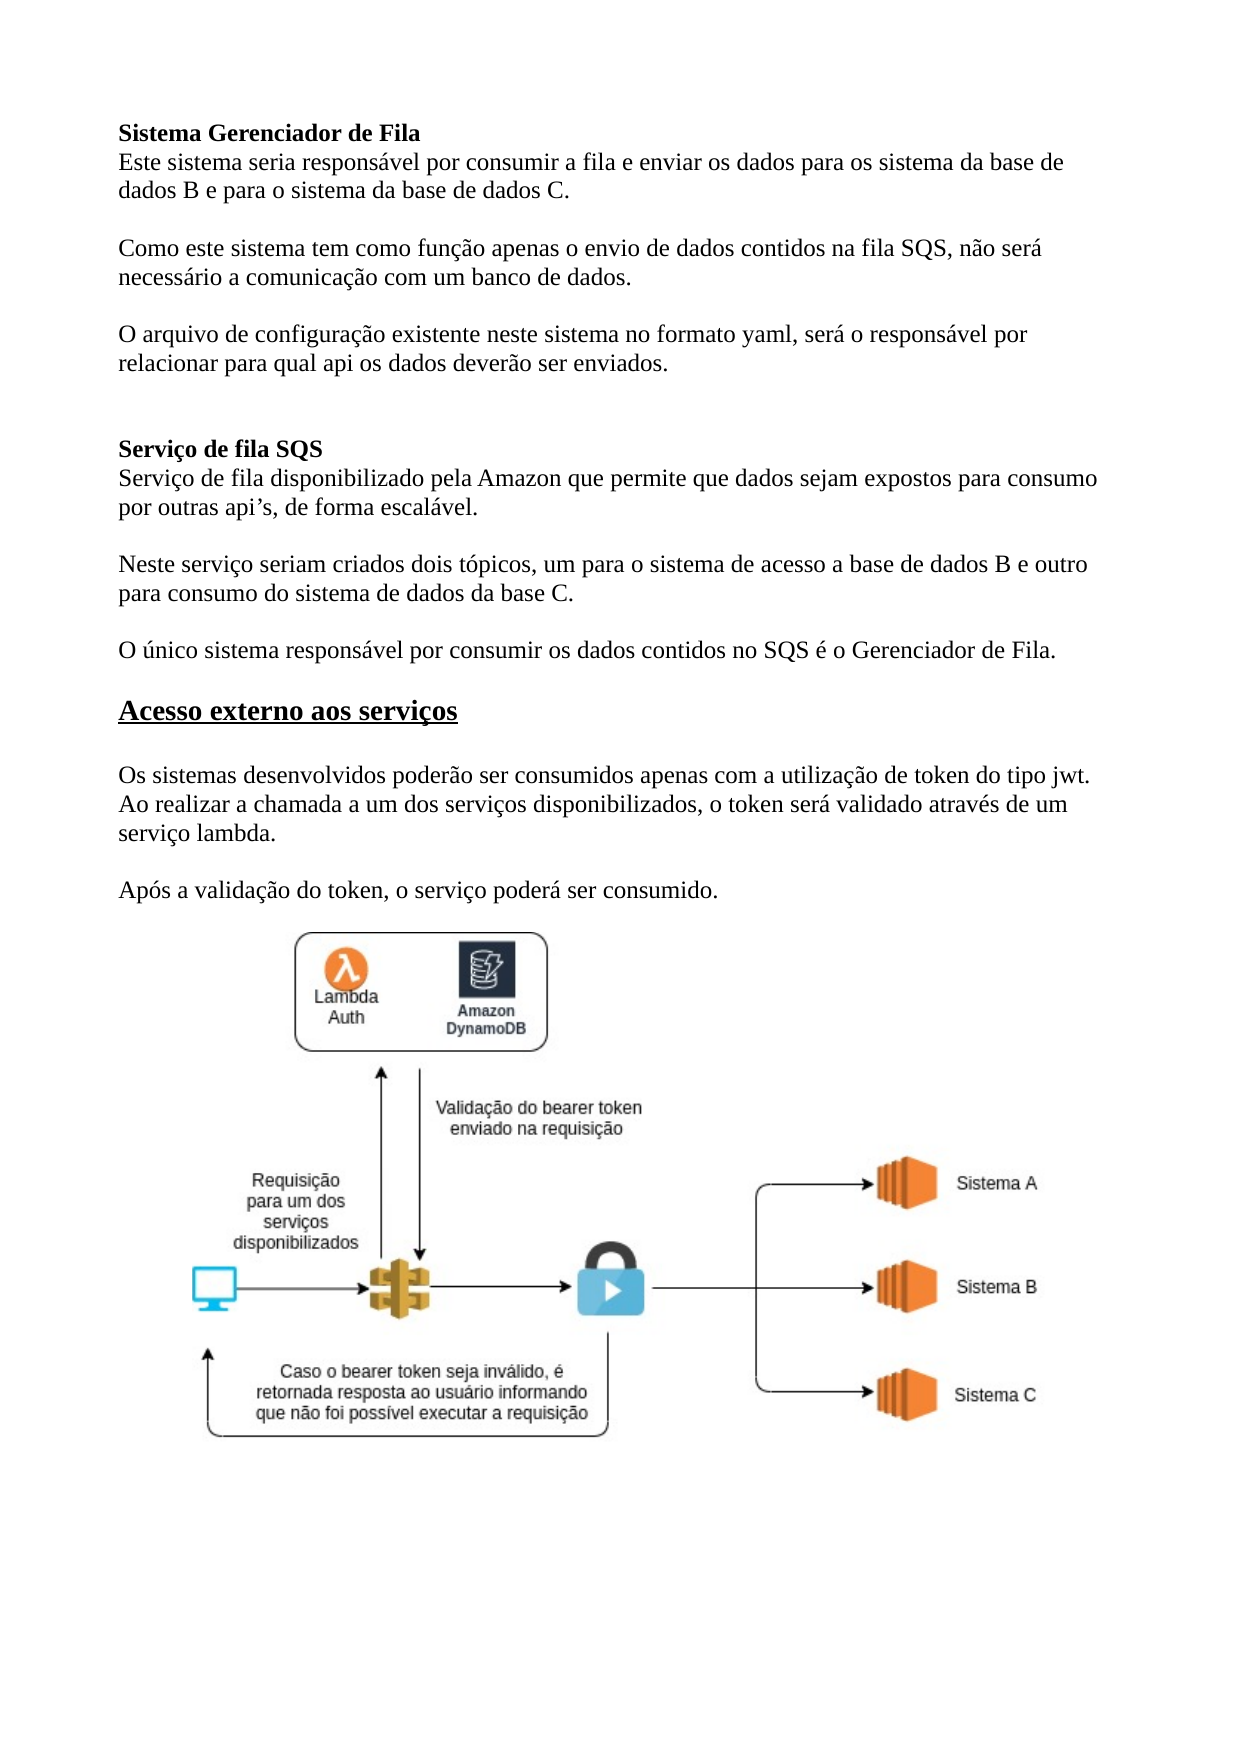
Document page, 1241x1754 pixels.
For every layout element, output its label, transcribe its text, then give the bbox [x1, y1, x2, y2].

text Ao realizar a chamada a um dos serviços disponibilizados, o token será validado através de um serviço lambda. [118, 789, 1122, 846]
text O arquivo de configuração existente neste sistema no formato yaml, será o responsável por relacionar para qual api os dados deverão ser enviados. [118, 319, 1122, 377]
text Serviço de fila SQS [118, 434, 1122, 463]
text O único sistema responsável por consumir os dados contidos no SQS é o Gerenciador de Fila. [118, 636, 1122, 664]
text Acesso externo aos serviços [118, 693, 1122, 727]
text Os sistemas desenvolvidos poderão ser consumidos apenas com a utilização de token do tipo jwt. [118, 760, 1122, 789]
text Após a validação do token, o serviço poderá ser consumido. [118, 875, 1122, 904]
text Sistema Gerenciador de Fila [118, 118, 1122, 147]
text Como este sistema tem como função apenas o envio de dados contidos na fila SQS, não será necessário a comunicação com um banco de dados. [118, 233, 1122, 291]
text Neste serviço seriam criados dois tópicos, um para o sistema de acesso a base de dados B e outro para consumo do sistema de dados da base C. [118, 549, 1122, 607]
text Este sistema seria responsável por consumir a fila e enviar os dados para os sistema da base de dados B e para o sistema da base de dados C. [118, 147, 1122, 204]
picture [192, 932, 1049, 1449]
text Serviço de fila disponibilizado pela Amazon que permite que dados sejam expostos para consumo por outras api’s, de forma escalável. [118, 463, 1122, 521]
